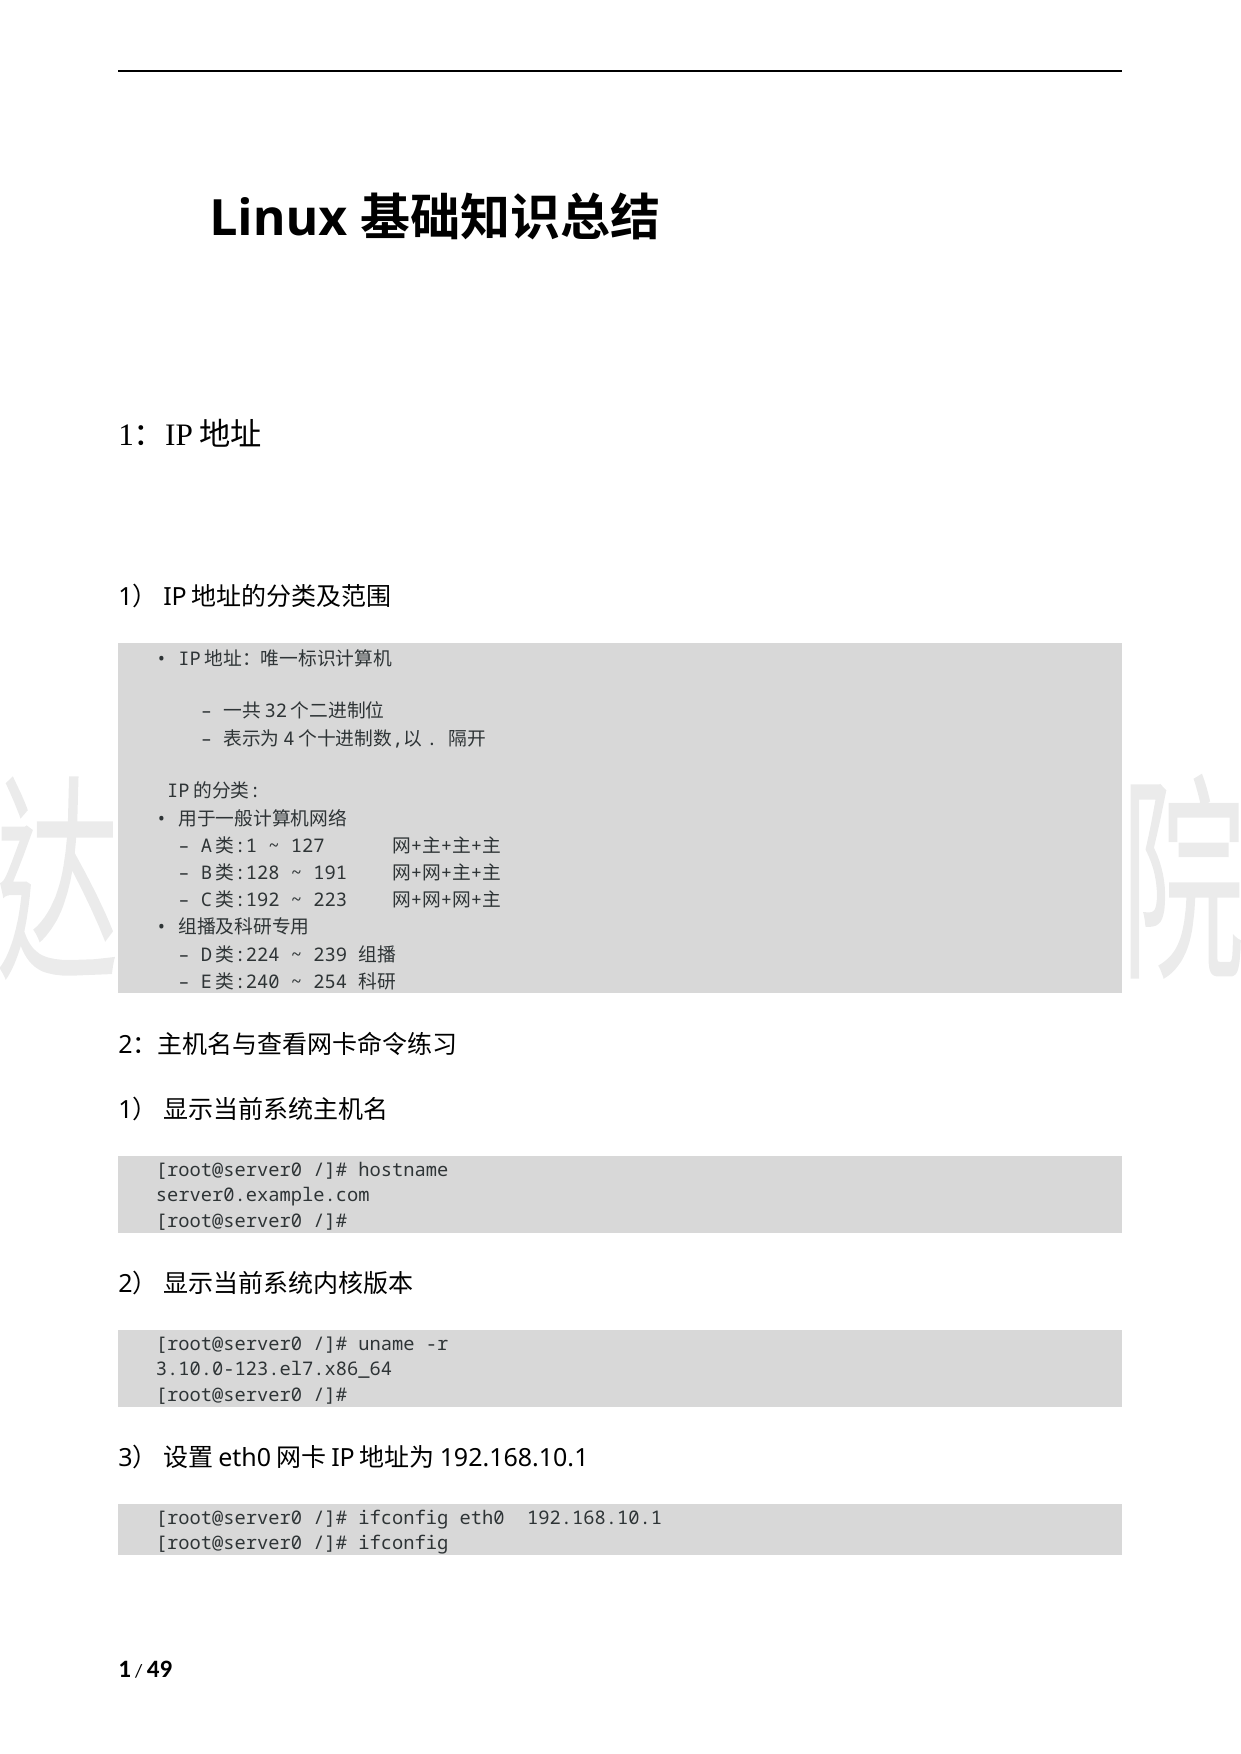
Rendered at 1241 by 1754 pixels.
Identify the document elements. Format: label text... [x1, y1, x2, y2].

text [root@server0 /]# [118, 1381, 1122, 1407]
list 设置eth0网卡IP地址为192.168.10.1 [118, 1423, 1122, 1488]
text • IP地址：唯一标识计算机 [118, 643, 1122, 671]
text – D类:224 ~ 239 组播 [118, 939, 1122, 966]
list 显示当前系统内核版本 [118, 1249, 1122, 1314]
text [root@server0 /]# hostname [118, 1156, 1122, 1182]
text – C类:192 ~ 223 网+网+网+主 [118, 885, 1122, 912]
text [root@server0 /]# [118, 1207, 1122, 1233]
text 2：主机名与查看网卡命令练习 [118, 1010, 1122, 1075]
text • 组播及科研专用 [118, 912, 1122, 939]
text server0.example.com [118, 1182, 1122, 1207]
subtitle Linux 基础知识总结 [118, 165, 1122, 262]
subtitle 1：IP地址 [118, 399, 1122, 464]
text IP的分类: [118, 776, 1122, 803]
text – A类:1 ~ 127 网+主+主+主 [118, 830, 1122, 858]
text [root@server0 /]# ifconfig [118, 1530, 1122, 1555]
text – 一共32个二进制位 [118, 696, 1122, 723]
text – 表示为4个十进制数,以 . 隔开 [118, 723, 1122, 751]
text • 用于一般计算机网络 [118, 803, 1122, 830]
text – E类:240 ~ 254 科研 [118, 966, 1122, 993]
text [root@server0 /]# ifconfig eth0 192.168.10.1 [118, 1504, 1122, 1530]
text 3.10.0-123.el7.x86_64 [118, 1356, 1122, 1381]
text [root@server0 /]# uname -r [118, 1330, 1122, 1356]
list 显示当前系统主机名 [118, 1075, 1122, 1140]
list IP地址的分类及范围 [118, 562, 1122, 627]
text – B类:128 ~ 191 网+网+主+主 [118, 858, 1122, 885]
